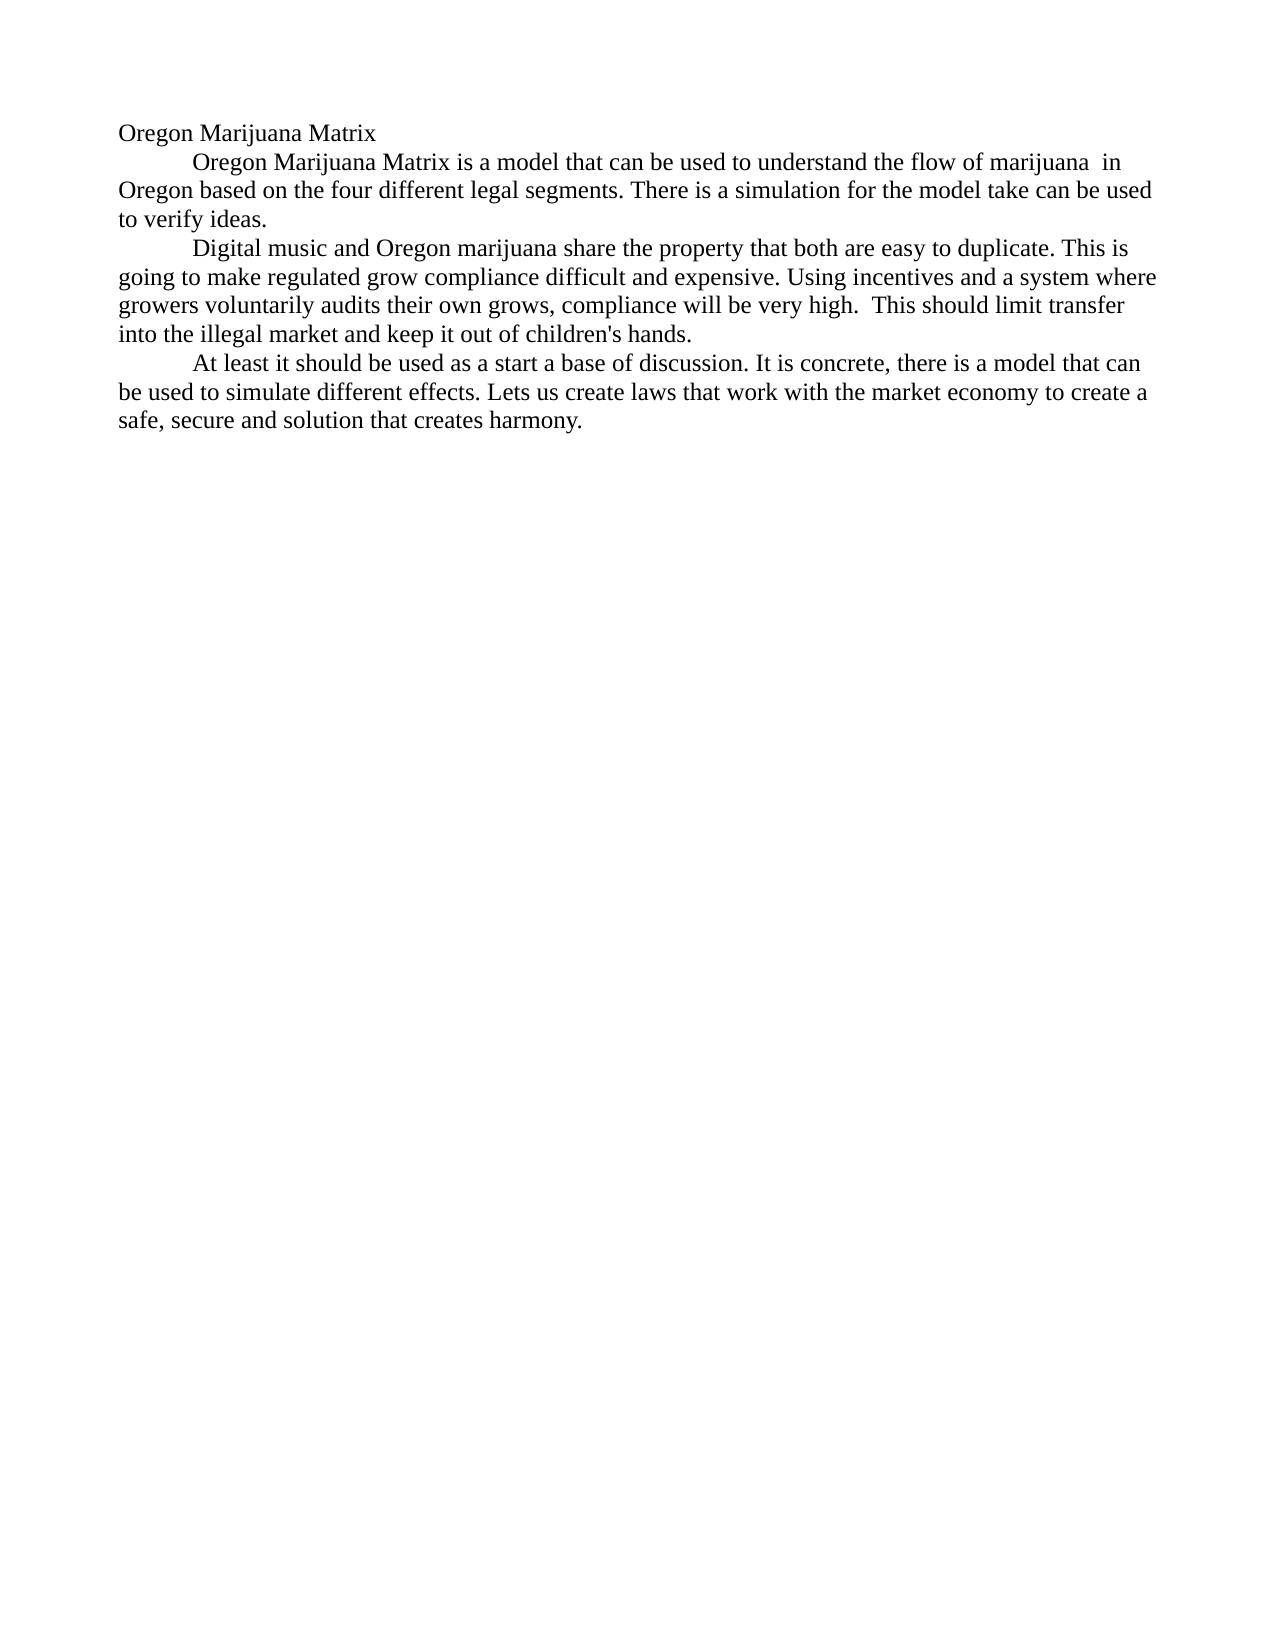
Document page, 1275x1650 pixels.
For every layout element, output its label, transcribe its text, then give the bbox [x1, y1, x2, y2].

text Oregon Marijuana Matrix [118, 118, 1157, 147]
text Digital music and Oregon marijuana share the property that both are easy to duplicate. This is going to make regulated grow compliance difficult and expensive. Using incentives and a system where growers voluntarily audits their own grows, compliance will be very high. This should limit transfer into the illegal market and keep it out of children's hands. [118, 233, 1157, 348]
text At least it should be used as a start a base of discussion. It is concrete, there is a model that can be used to simulate different effects. Lets us create laws that work with the market economy to create a safe, secure and solution that creates harmony. [118, 348, 1157, 434]
text Oregon Marijuana Matrix is a model that can be used to understand the flow of marijuana in Oregon based on the four different legal segments. There is a simulation for the model take can be used to verify ideas. [118, 147, 1157, 233]
